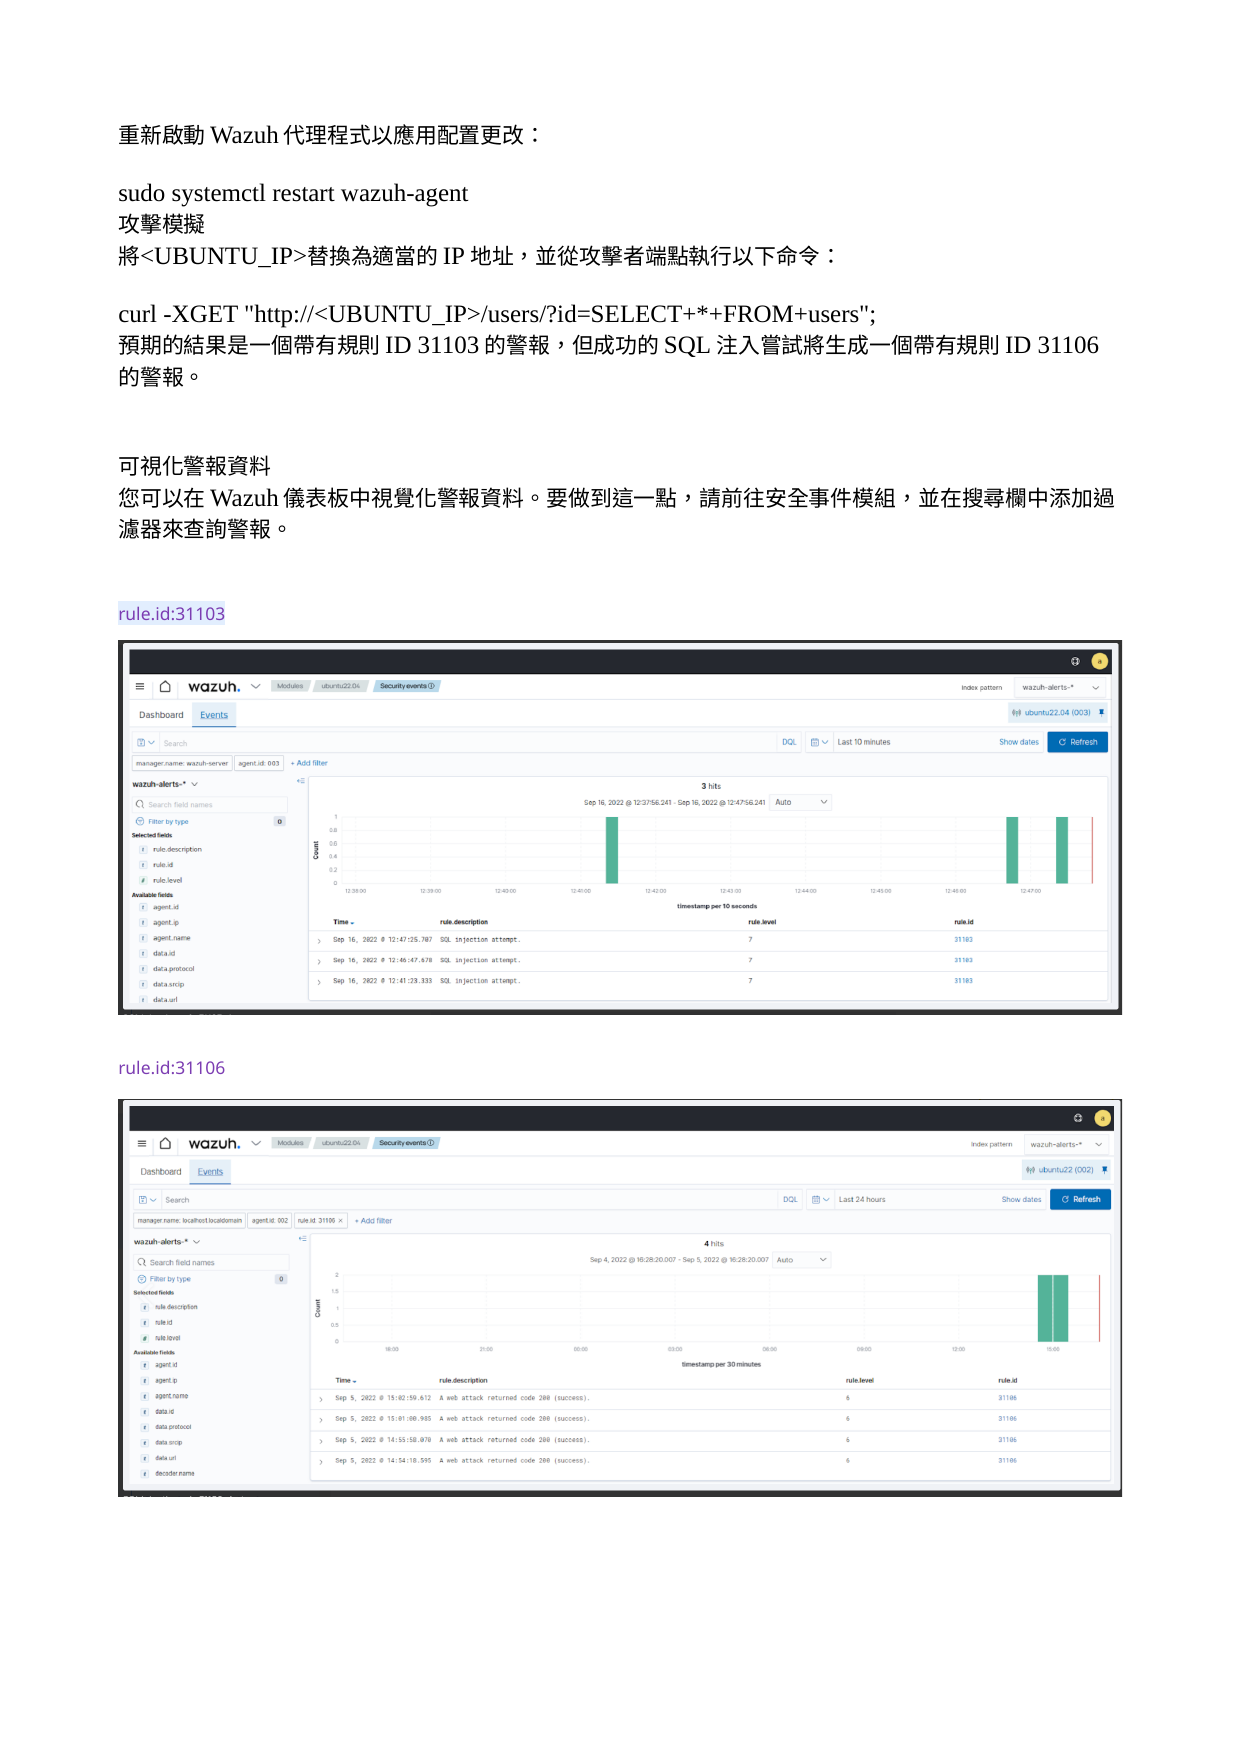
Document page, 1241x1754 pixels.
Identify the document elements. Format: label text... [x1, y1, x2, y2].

picture [118, 1099, 1123, 1497]
text sudo systemctl restart wazuh-agent [118, 178, 1122, 207]
text 預期的結果是一個帶有規則ID 31103的警報，但成功的SQL注入嘗試將生成一個帶有規則ID 31106的警報。 [118, 328, 1122, 391]
text 您可以在Wazuh儀表板中視覺化警報資料。要做到這一點，請前往安全事件模組，並在搜尋欄中添加過濾器來查詢警報。 [118, 481, 1122, 544]
text rule.id:31106 [118, 1015, 1122, 1080]
text 攻擊模擬 [118, 207, 1122, 239]
text 將<UBUNTU_IP>替換為適當的IP地址，並從攻擊者端點執行以下命令： [118, 239, 1122, 271]
text curl -XGET "http://<UBUNTU_IP>/users/?id=SELECT+*+FROM+users"; [118, 299, 1122, 328]
text 可視化警報資料 [118, 449, 1122, 481]
text rule.id:31103 [118, 601, 1122, 625]
text 重新啟動Wazuh代理程式以應用配置更改： [118, 118, 1122, 150]
picture [118, 640, 1123, 1015]
